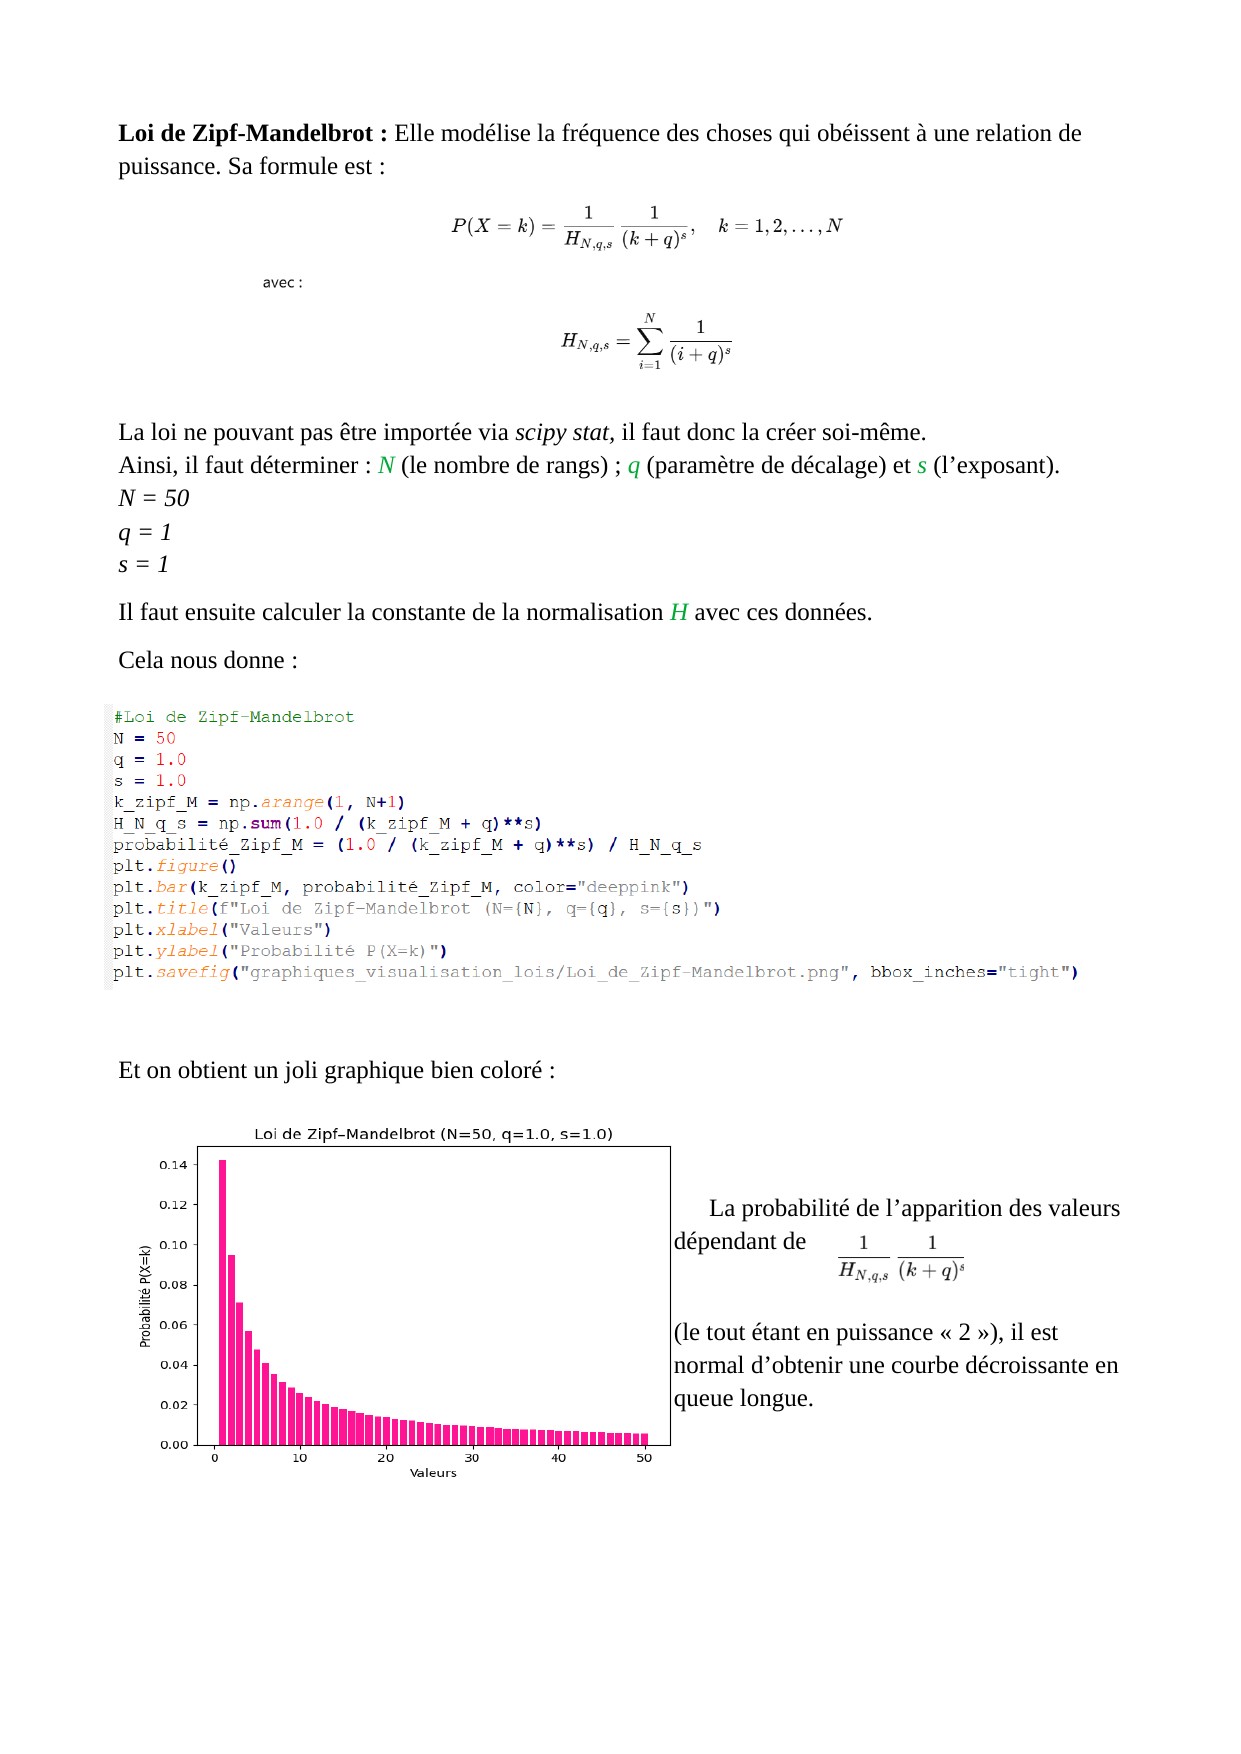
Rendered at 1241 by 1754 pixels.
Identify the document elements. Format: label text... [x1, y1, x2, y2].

picture [832, 1229, 964, 1293]
text La probabilité de l’apparition des valeurs dépendant de (le tout étant en puissance « 2 »), il est normal d’obtenir une courbe décroissante en queue longue. [118, 1103, 1122, 1597]
text Il faut ensuite calculer la constante de la normalisation H avec ces données. [118, 597, 1122, 626]
text Cela nous donne : Et on obtient un joli graphique bien coloré : [118, 645, 1122, 1084]
text La loi ne pouvant pas être importée via scipy stat, il faut donc la créer soi-même. Ainsi, il faut déterminer : N (le nombre de rangs) ; q (paramètre de décalage) et s (l’exposant). N = 50 q = 1 s = 1 [118, 294, 1122, 578]
picture [104, 704, 1109, 990]
picture [136, 1122, 674, 1484]
text Loi de Zipf-Mandelbrot : Elle modélise la fréquence des choses qui obéissent à une relation de puissance. Sa formule est : [118, 118, 1122, 180]
picture [247, 198, 858, 372]
